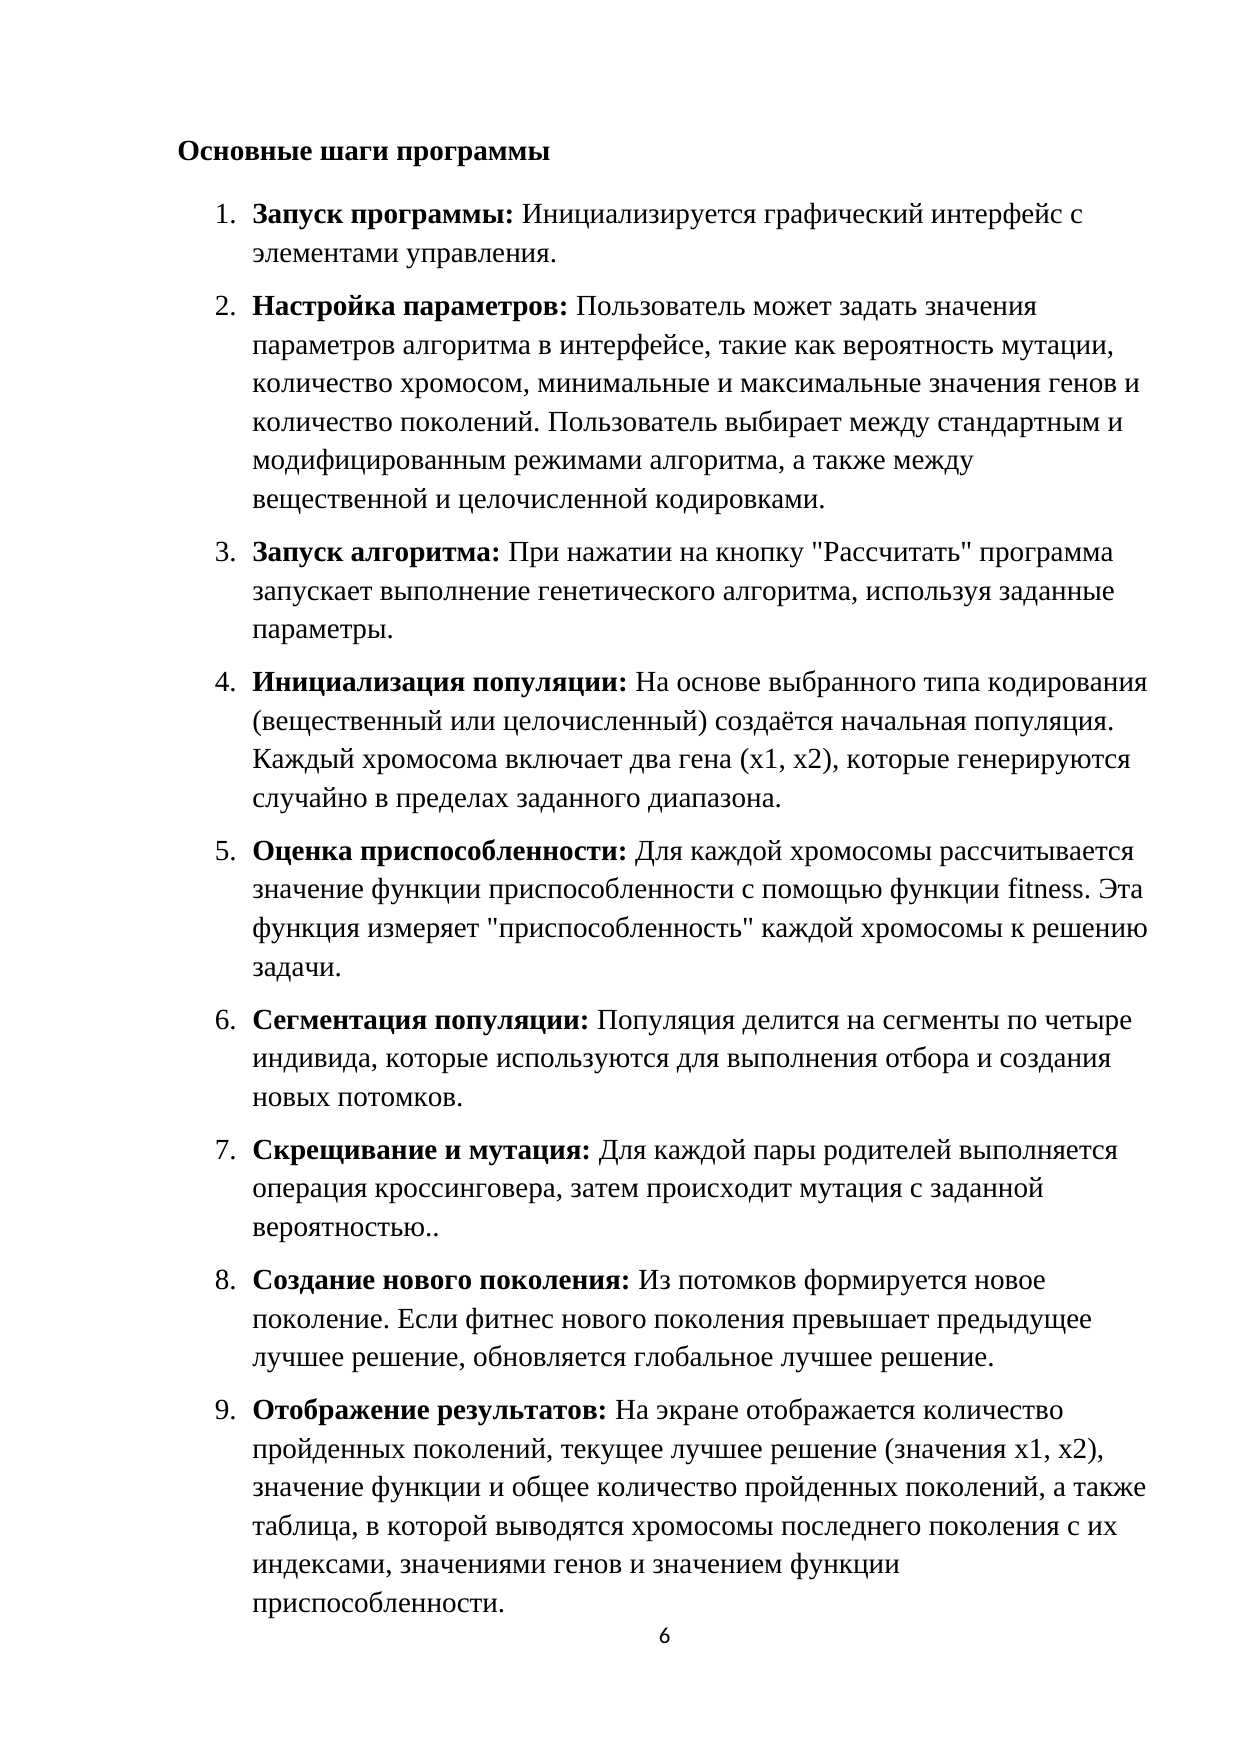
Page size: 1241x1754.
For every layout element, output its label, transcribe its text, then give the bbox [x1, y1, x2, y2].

list Настройка параметров: Пользователь может задать значения параметров алгоритма в интерфейсе, такие как вероятность мутации, количество хромосом, минимальные и максимальные значения генов и количество поколений. Пользователь выбирает между стандартным и модифицированным режимами алгоритма, а также между вещественной и целочисленной кодировками. [214, 288, 1152, 514]
list Создание нового поколения: Из потомков формируется новое поколение. Если фитнес нового поколения превышает предыдущее лучшее решение, обновляется глобальное лучшее решение. [214, 1262, 1152, 1373]
list Оценка приспособленности: Для каждой хромосомы рассчитывается значение функции приспособленности с помощью функции fitness. Эта функция измеряет "приспособленность" каждой хромосомы к решению задачи. [214, 833, 1152, 982]
list Запуск алгоритма: При нажатии на кнопку "Рассчитать" программа запускает выполнение генетического алгоритма, используя заданные параметры. [214, 534, 1152, 645]
list Скрещивание и мутация: Для каждой пары родителей выполняется операция кроссинговера, затем происходит мутация с заданной вероятностью.. [214, 1132, 1152, 1243]
list Сегментация популяции: Популяция делится на сегменты по четыре индивида, которые используются для выполнения отбора и создания новых потомков. [214, 1002, 1152, 1112]
list Инициализация популяции: На основе выбранного типа кодирования (вещественный или целочисленный) создаётся начальная популяция. Каждый хромосома включает два гена (x1, x2), которые генерируются случайно в пределах заданного диапазона. [214, 664, 1152, 813]
list Отображение результатов: На экране отображается количество пройденных поколений, текущее лучшее решение (значения x1, x2), значение функции и общее количество пройденных поколений, а также таблица, в которой выводятся хромосомы последнего поколения с их индексами, значениями генов и значением функции приспособленности. [214, 1392, 1152, 1619]
subtitle Основные шаги программы [177, 133, 1152, 167]
list Запуск программы: Инициализируется графический интерфейс с элементами управления. [214, 197, 1152, 269]
